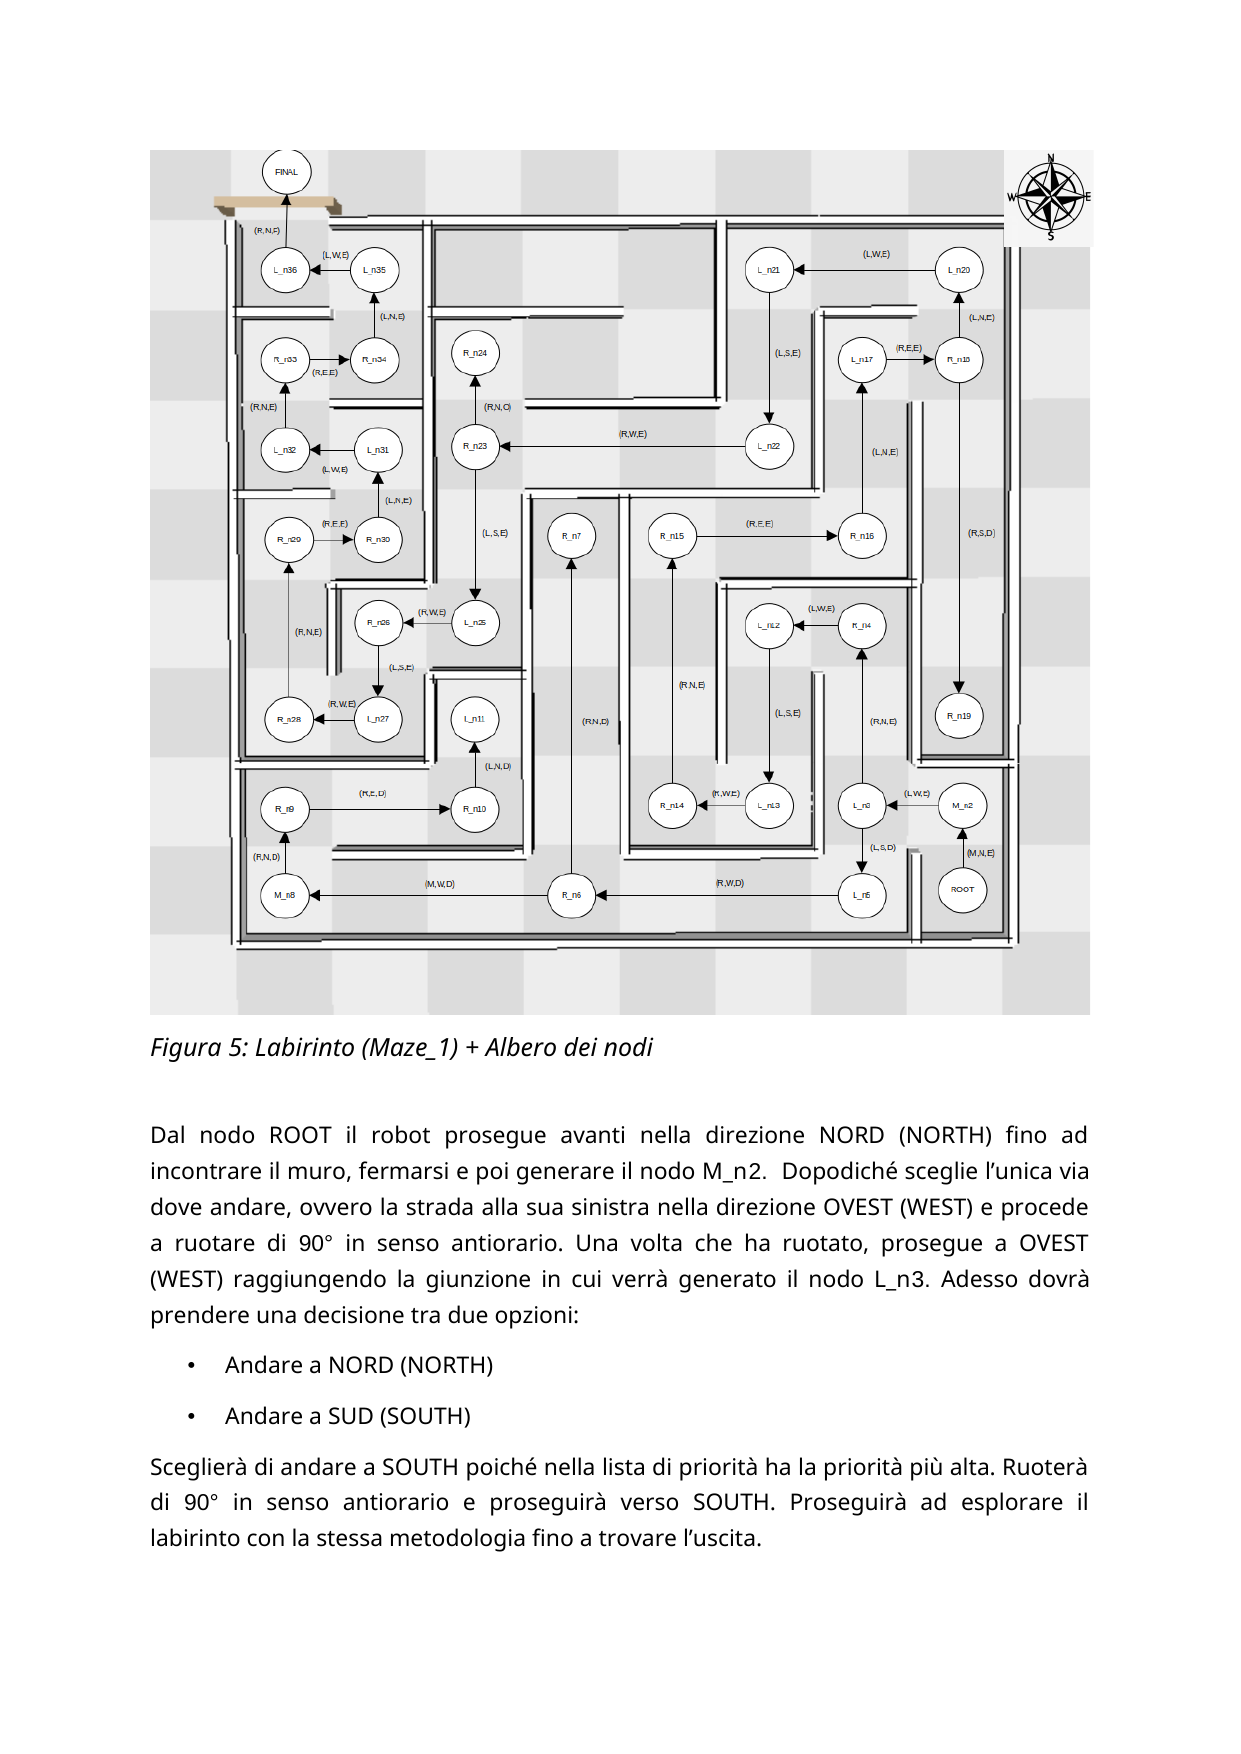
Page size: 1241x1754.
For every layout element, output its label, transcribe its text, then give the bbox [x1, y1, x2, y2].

text Sceglierà di andare a SOUTH poiché nella lista di priorità ha la priorità più alta. Ruoterà di 90° in senso antiorario e proseguirà verso SOUTH. Proseguirà ad esplorare il labirinto con la stessa metodologia fino a trovare l’uscita. [150, 1450, 1090, 1553]
text Dal nodo ROOT il robot prosegue avanti nella direzione NORD (NORTH) fino ad incontrare il muro, fermarsi e poi generare il nodo M_n2. Dopodiché sceglie l’unica via dove andare, ovvero la strada alla sua sinistra nella direzione OVEST (WEST) e procede a ruotare di 90° in senso antiorario. Una volta che ha ruotato, prosegue a OVEST (WEST) raggiungendo la giunzione in cui verrà generato il nodo L_n3. Adesso dovrà prendere una decisione tra due opzioni: [150, 1119, 1090, 1330]
picture [150, 150, 1094, 1015]
list Andare a SUD (SOUTH) [187, 1400, 1090, 1431]
text Figura 5: Labirinto (Maze_1) + Albero dei nodi [150, 1015, 1090, 1064]
list Andare a NORD (NORTH) [187, 1349, 1090, 1381]
